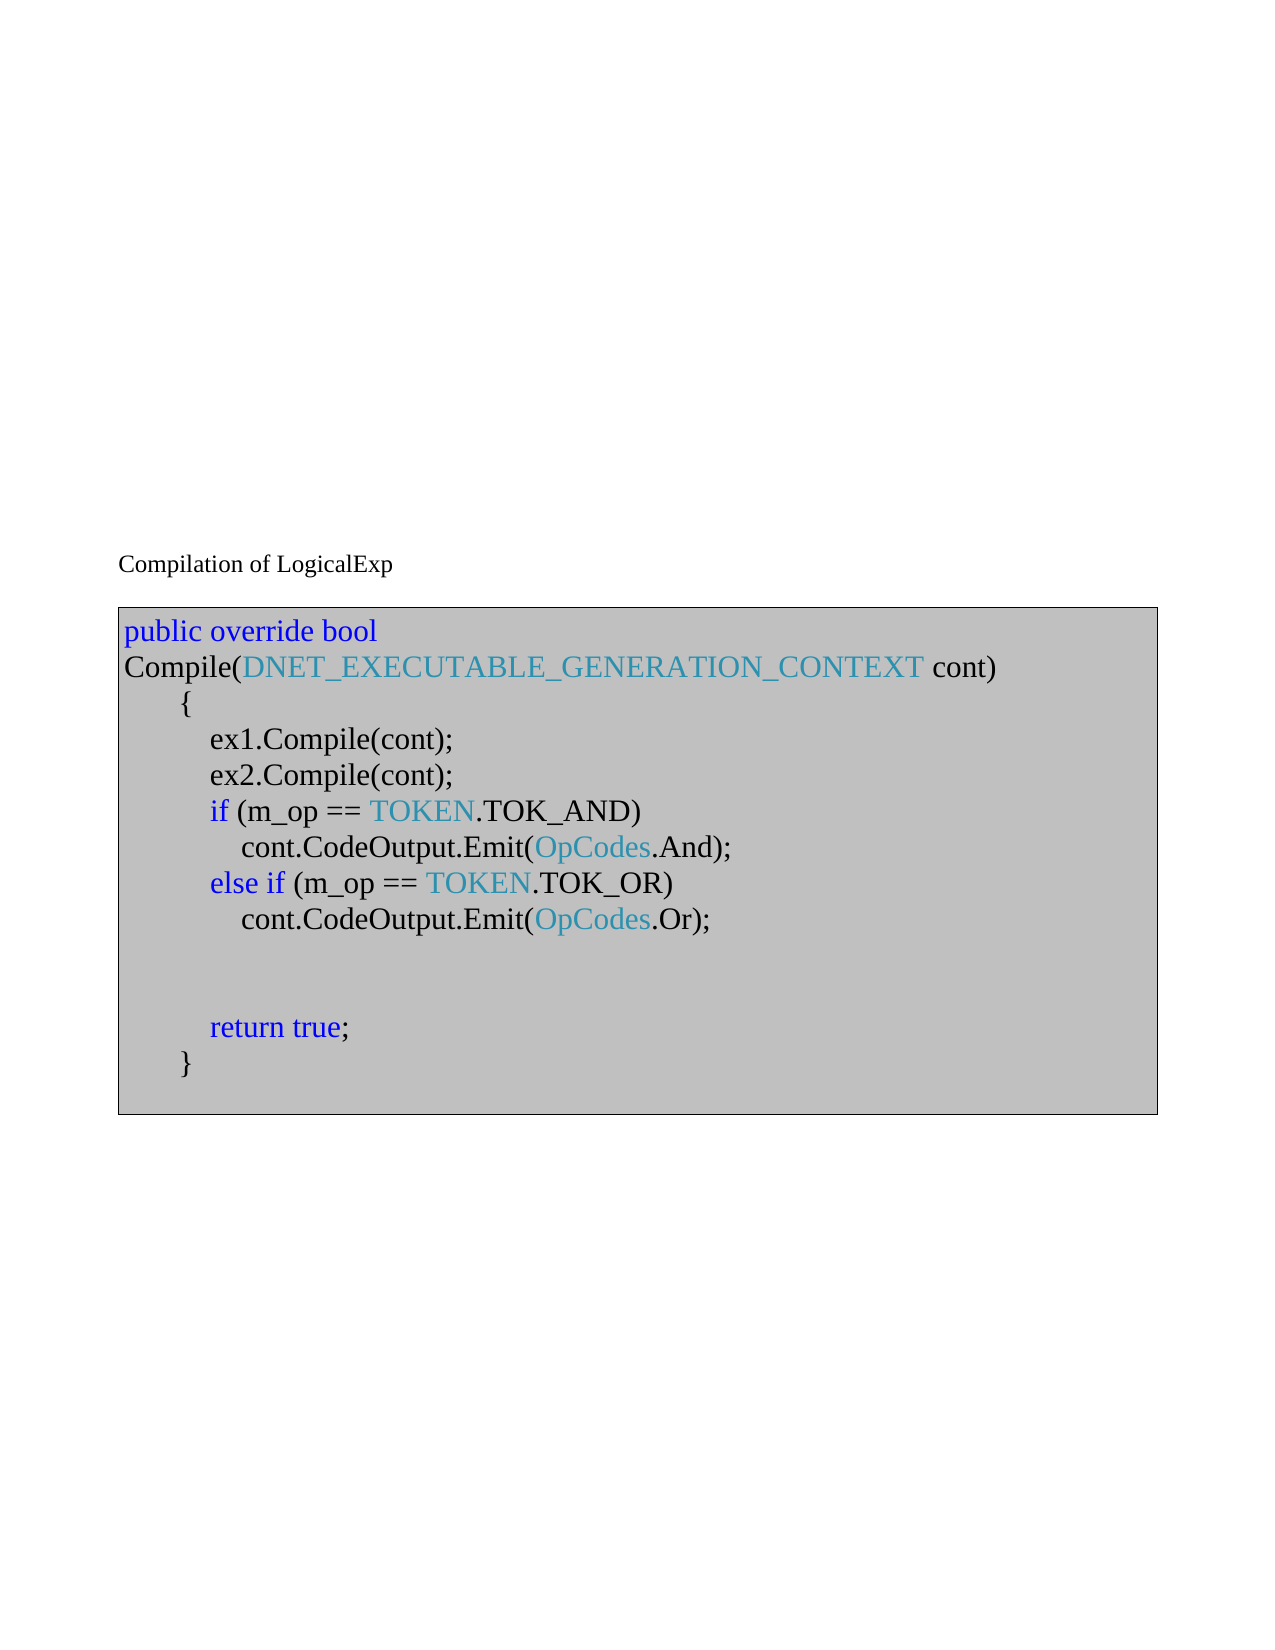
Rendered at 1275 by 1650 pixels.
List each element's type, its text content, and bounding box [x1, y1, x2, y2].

text Compilation of LogicalExp [118, 549, 1157, 578]
table_header public override bool Compile(DNET_EXECUTABLE_GENERATION_CONTEXT cont) { ex1.Compile(cont); ex2.Compile(cont); if (m_op == TOKEN.TOK_AND) cont.CodeOutput.Emit(OpCodes.And); else if (m_op == TOKEN.TOK_OR) cont.CodeOutput.Emit(OpCodes.Or); return true; } [119, 608, 1157, 1114]
